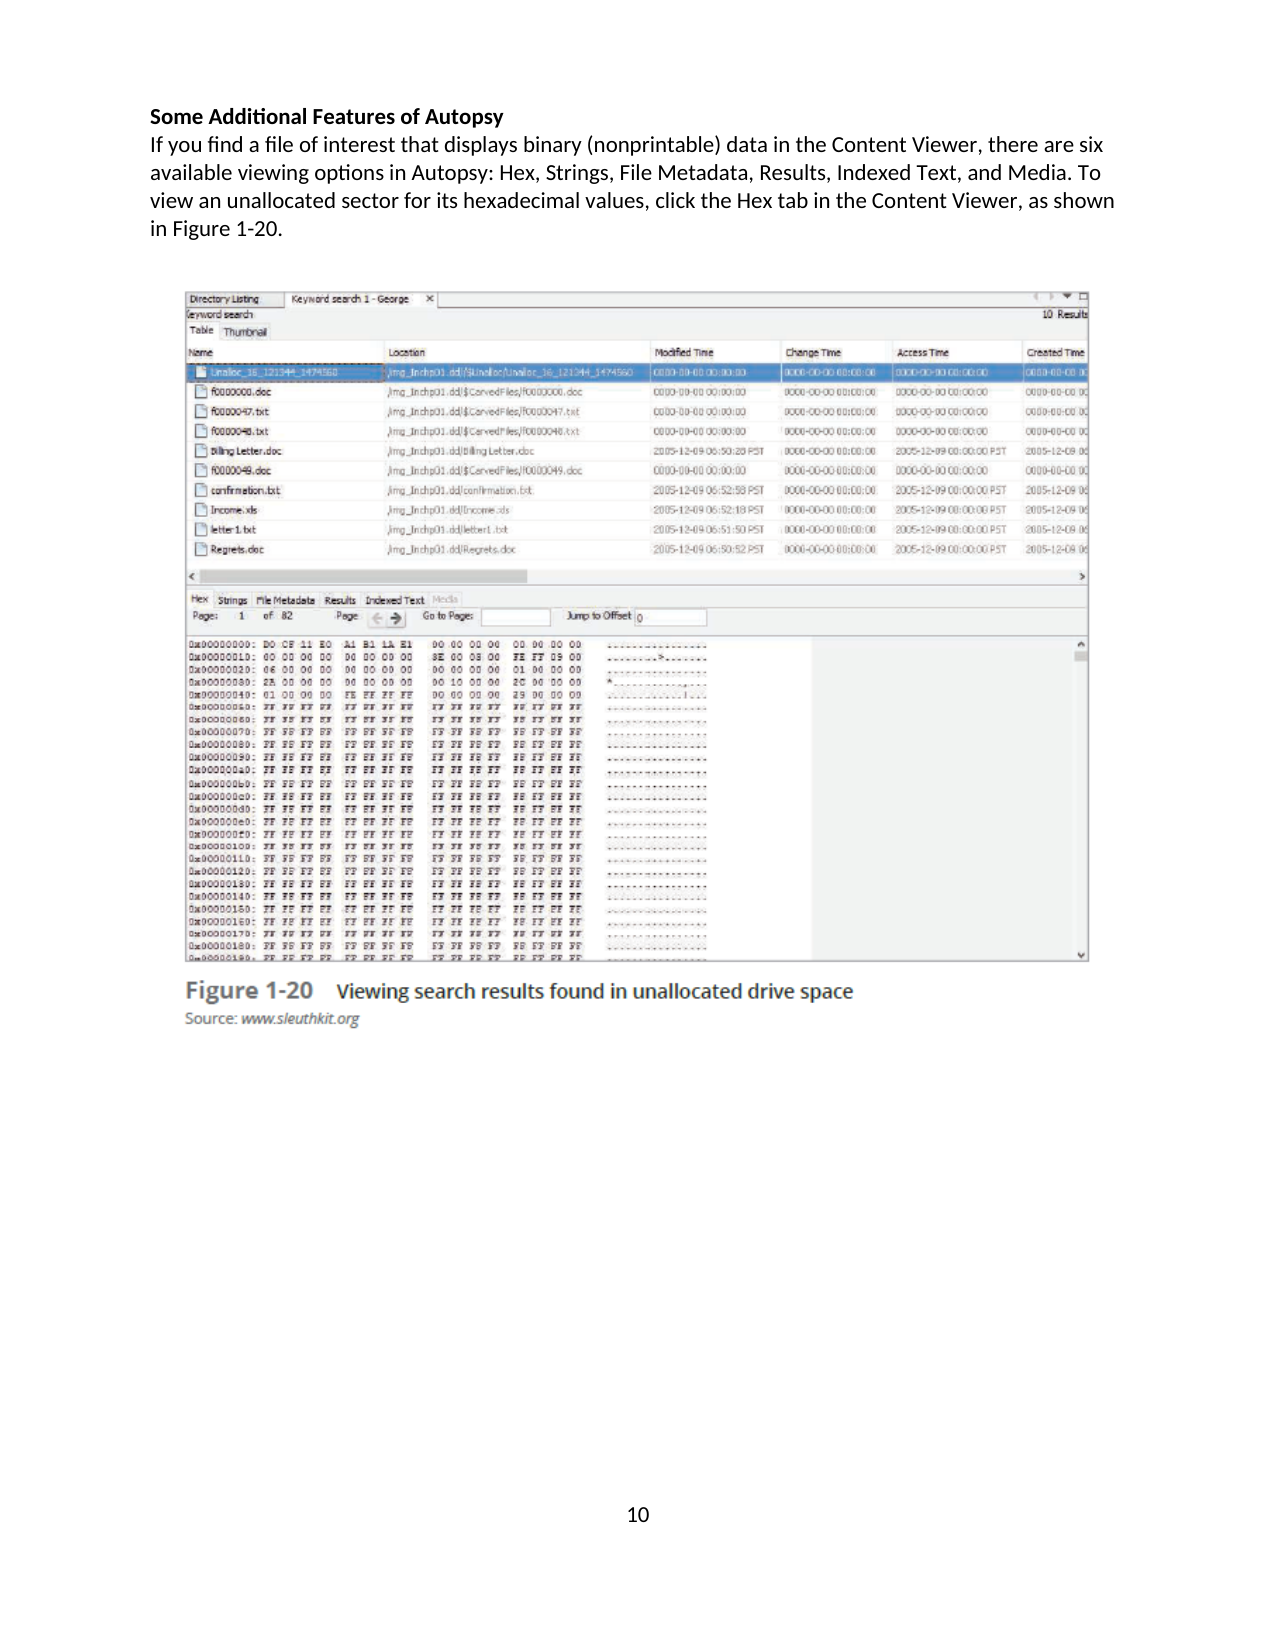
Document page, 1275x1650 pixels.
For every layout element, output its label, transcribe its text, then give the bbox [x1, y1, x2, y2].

text If you find a file of interest that displays binary (nonprintable) data in the Content Viewer, there are six available viewing options in Autopsy: Hex, Strings, File Metadata, Results, Indexed Text, and Media. To view an unallocated sector for its hexadecimal values, click the Hex tab in the Content Viewer, as shown in Figure 1-20. [150, 130, 1125, 242]
text Some Additional Features of Autopsy [150, 102, 1125, 130]
